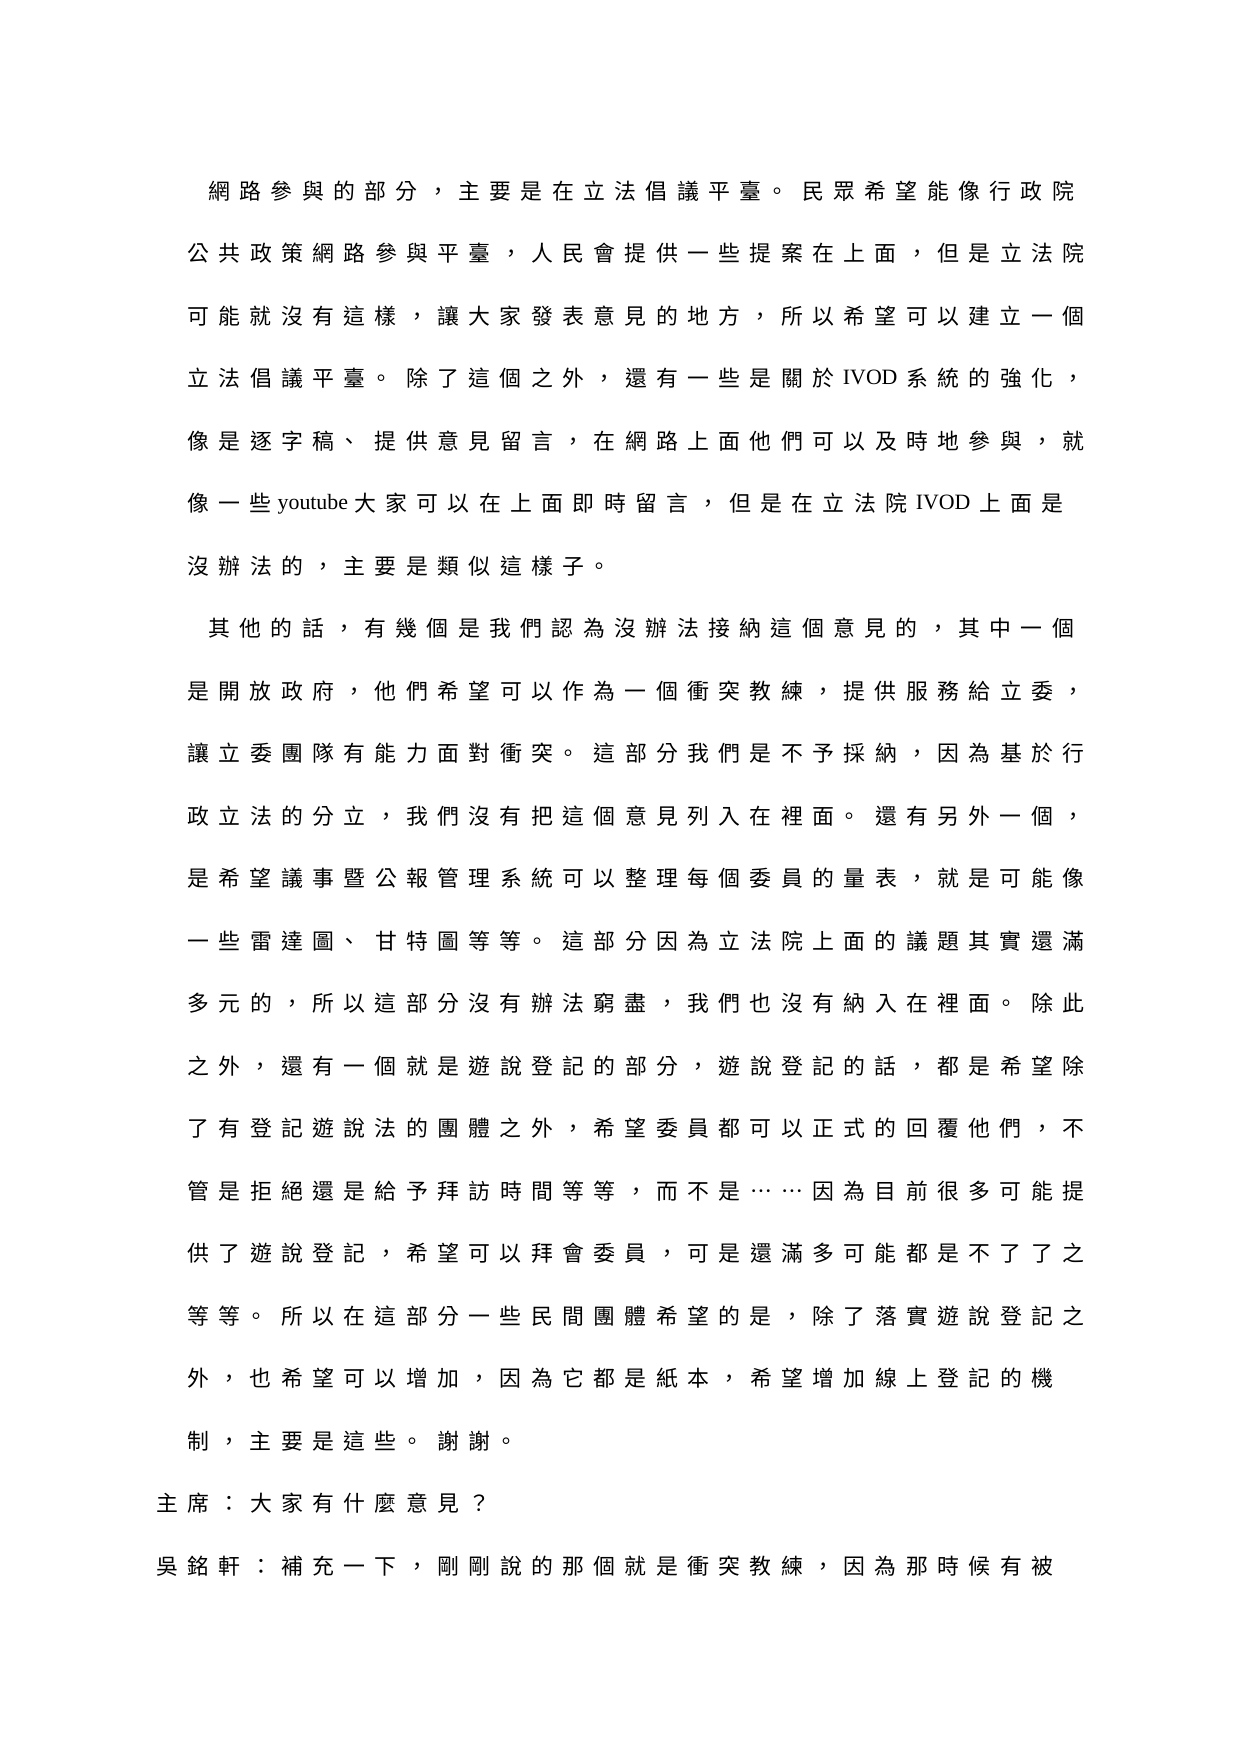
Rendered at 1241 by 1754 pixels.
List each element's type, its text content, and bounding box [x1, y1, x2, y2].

text 網路參與的部分，主要是在立法倡議平臺。民眾希望能像行政院公共政策網路參與平臺，人民會提供一些提案在上面，但是立法院可能就沒有這樣，讓大家發表意見的地方，所以希望可以建立一個立法倡議平臺。除了這個之外，還有一些是關於IVOD系統的強化，像是逐字稿、提供意見留言，在網路上面他們可以及時地參與，就像一些youtube大家可以在上面即時留言，但是在立法院IVOD上面是沒辦法的，主要是類似這樣子。 [173, 158, 1089, 596]
text 主席：大家有什麼意見？ [151, 1471, 1089, 1533]
text 吳銘軒：補充一下，剛剛說的那個就是衝突教練，因為那時候有被 [151, 1533, 1089, 1596]
text 其他的話，有幾個是我們認為沒辦法接納這個意見的，其中一個是開放政府，他們希望可以作為一個衝突教練，提供服務給立委，讓立委團隊有能力面對衝突。這部分我們是不予採納，因為基於行政立法的分立，我們沒有把這個意見列入在裡面。還有另外一個，是希望議事暨公報管理系統可以整理每個委員的量表，就是可能像一些雷達圖、甘特圖等等。這部分因為立法院上面的議題其實還滿多元的，所以這部分沒有辦法窮盡，我們也沒有納入在裡面。除此之外，還有一個就是遊說登記的部分，遊說登記的話，都是希望除了有登記遊說法的團體之外，希望委員都可以正式的回覆他們，不管是拒絕還是給予拜訪時間等等，而不是……因為目前很多可能提供了遊說登記，希望可以拜會委員，可是還滿多可能都是不了了之等等。所以在這部分一些民間團體希望的是，除了落實遊說登記之外，也希望可以增加，因為它都是紙本，希望增加線上登記的機制，主要是這些。謝謝。 [173, 596, 1089, 1471]
